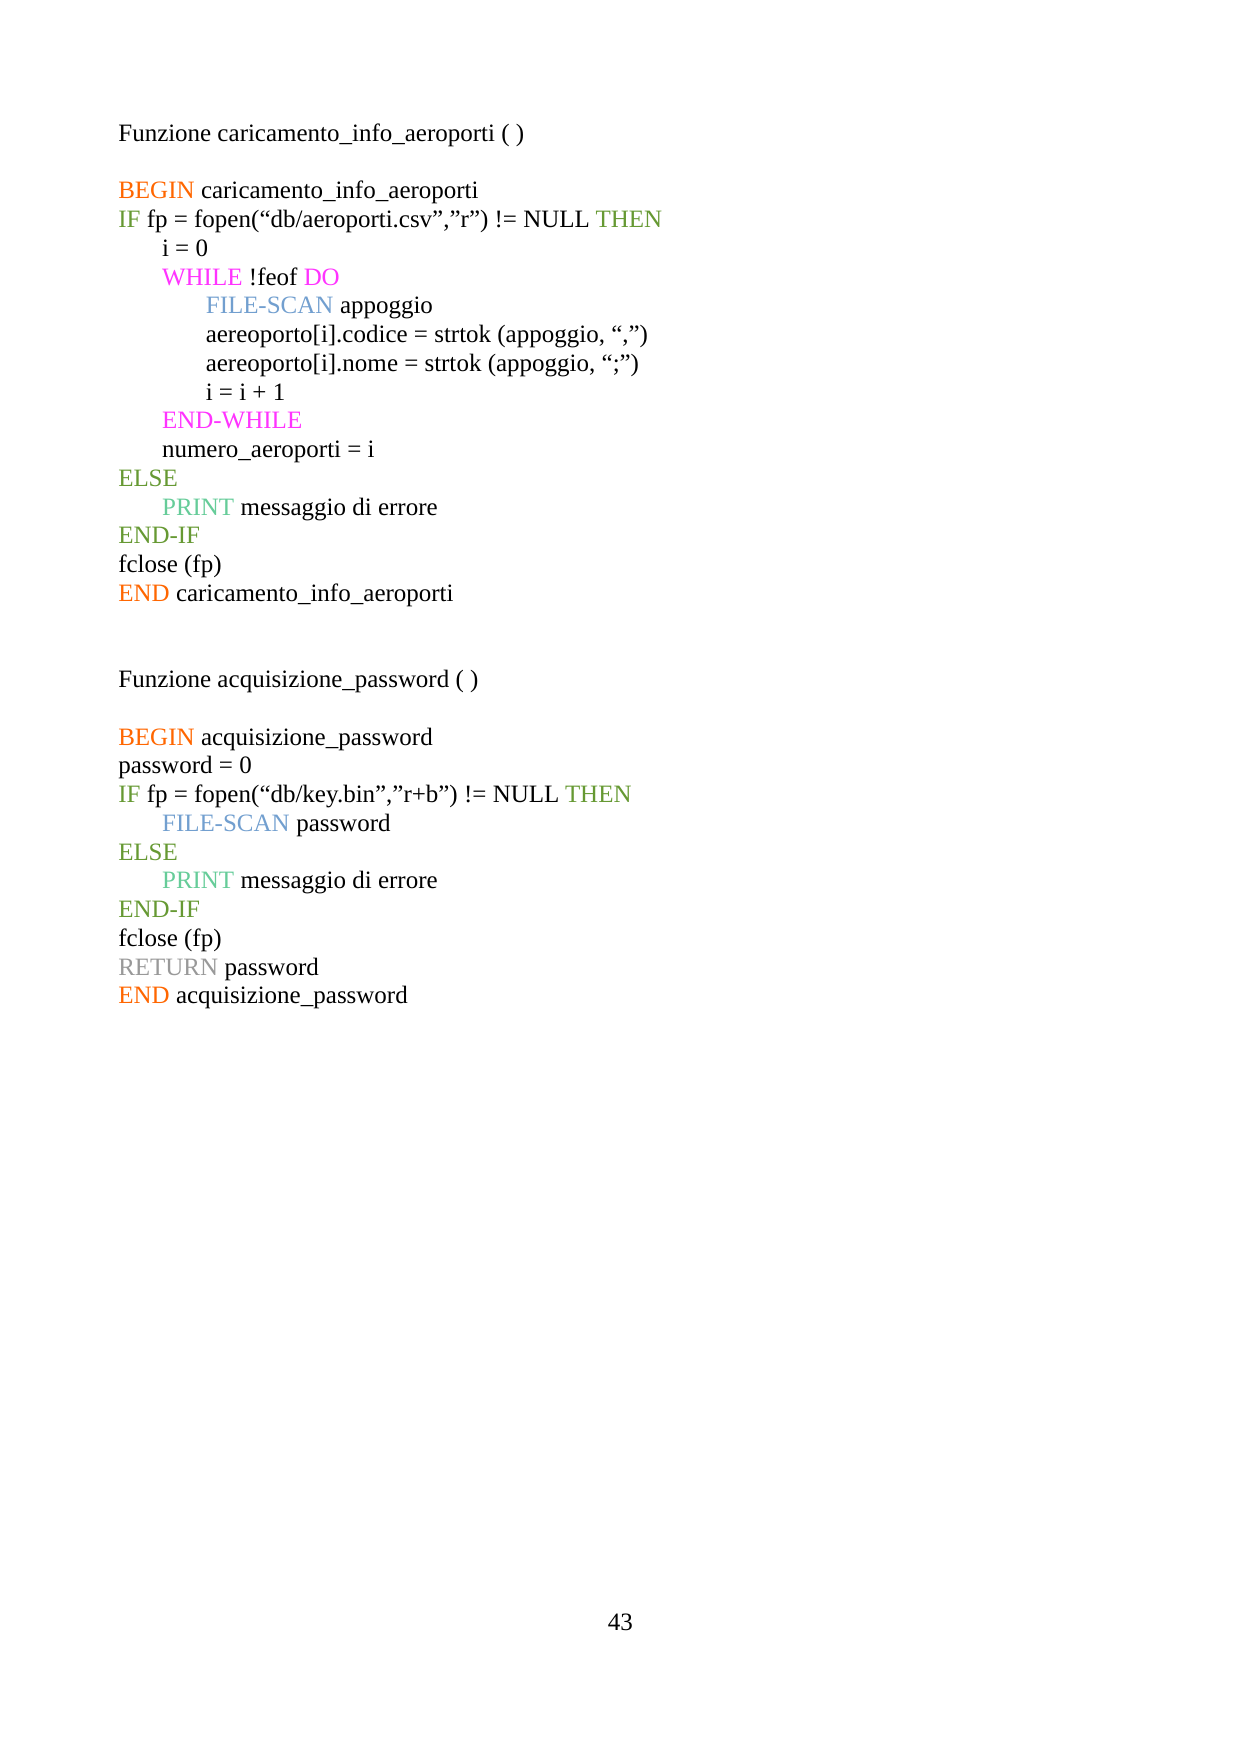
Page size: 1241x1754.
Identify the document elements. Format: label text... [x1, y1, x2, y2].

text numero_aeroporti = i [118, 434, 1122, 463]
text RETURN password [118, 952, 1122, 981]
text BEGIN caricamento_info_aeroporti [118, 176, 1122, 204]
text aereoporto[i].nome = strtok (appoggio, “;”) [118, 348, 1122, 377]
text PRINT messaggio di errore [118, 492, 1122, 521]
text WHILE !feof DO [118, 262, 1122, 291]
text END-IF [118, 521, 1122, 549]
text IF fp = fopen(“db/aeroporti.csv”,”r”) != NULL THEN [118, 204, 1122, 233]
text PRINT messaggio di errore [118, 866, 1122, 894]
text END-WHILE [118, 406, 1122, 434]
text aereoporto[i].codice = strtok (appoggio, “,”) [118, 319, 1122, 348]
text IF fp = fopen(“db/key.bin”,”r+b”) != NULL THEN [118, 779, 1122, 808]
text BEGIN acquisizione_password [118, 722, 1122, 751]
text Funzione caricamento_info_aeroporti ( ) [118, 118, 1122, 147]
text fclose (fp) [118, 923, 1122, 952]
text FILE-SCAN appoggio [118, 291, 1122, 319]
text Funzione acquisizione_password ( ) [118, 664, 1122, 693]
text FILE-SCAN password [118, 808, 1122, 837]
text password = 0 [118, 751, 1122, 779]
text i = i + 1 [118, 377, 1122, 406]
text i = 0 [118, 233, 1122, 262]
text END caricamento_info_aeroporti [118, 578, 1122, 607]
text ELSE [118, 463, 1122, 492]
text fclose (fp) [118, 549, 1122, 578]
text END-IF [118, 894, 1122, 923]
text END acquisizione_password [118, 981, 1122, 1009]
text ELSE [118, 837, 1122, 866]
